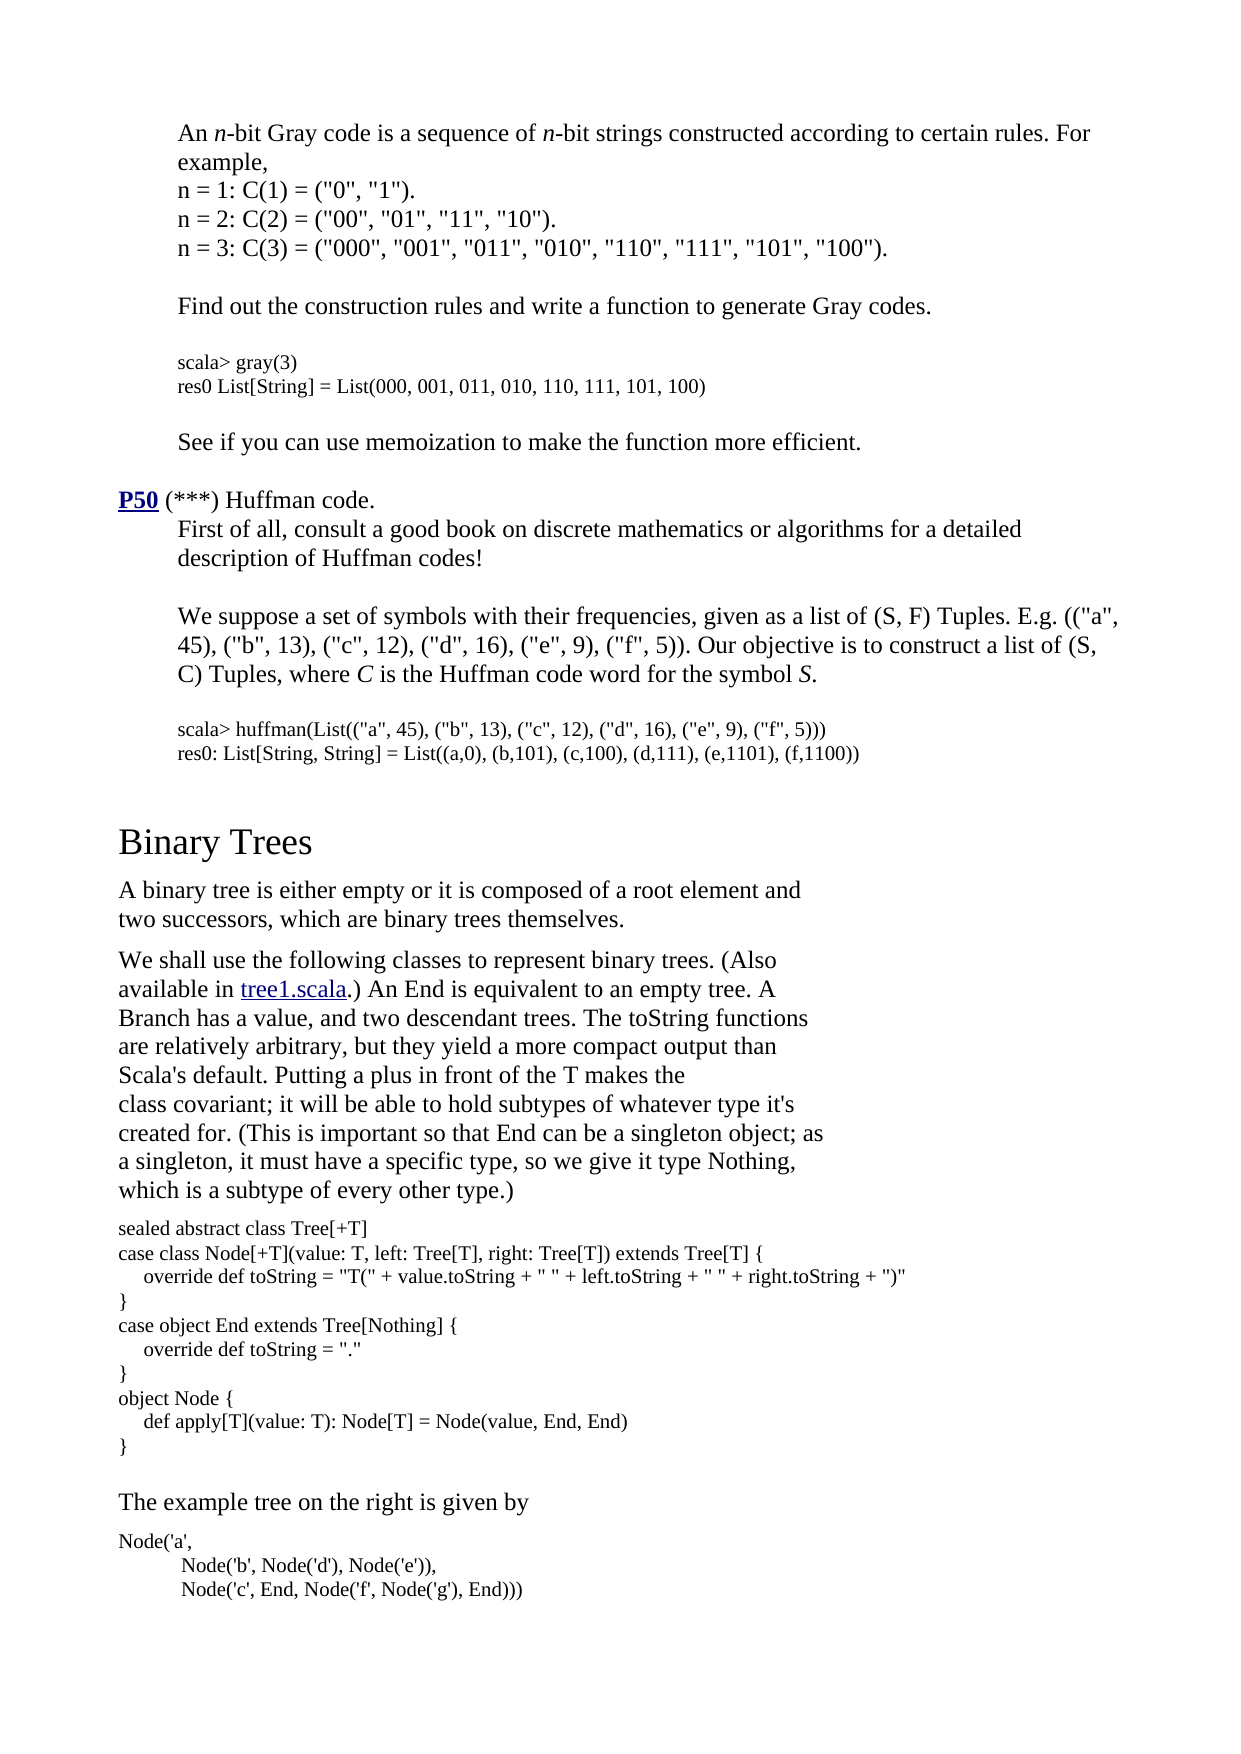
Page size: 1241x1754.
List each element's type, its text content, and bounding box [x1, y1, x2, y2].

subtitle Binary Trees [118, 819, 1122, 863]
text Node('b', Node('d'), Node('e')), [118, 1553, 1122, 1577]
text case class Node[+T](value: T, left: Tree[T], right: Tree[T]) extends Tree[T] { [118, 1240, 1122, 1264]
list Find out the construction rules and write a function to generate Gray codes. [177, 291, 1122, 320]
text We shall use the following classes to represent binary trees. (Also available in tree1.scala.) An End is equivalent to an empty tree. A Branch has a value, and two descendant trees. The toString functions are relatively arbitrary, but they yield a more compact output than Scala's default. Putting a plus in front of the T makes the class covariant; it will be able to hold subtypes of whatever type it's created for. (This is important so that End can be a singleton object; as a singleton, it must have a specific type, so we give it type Nothing, which is a subtype of every other type.) [118, 945, 1122, 1204]
list An n-bit Gray code is a sequence of n-bit strings constructed according to certain rules. For example, n = 1: C(1) = ("0", "1"). n = 2: C(2) = ("00", "01", "11", "10"). n = 3: C(3) = ("000", "001", "011", "010", "110", "111", "101", "100"). [177, 118, 1122, 262]
text scala> huffman(List(("a", 45), ("b", 13), ("c", 12), ("d", 16), ("e", 9), ("f", 5))) [177, 717, 1122, 741]
text object Node { [118, 1385, 1122, 1409]
list We suppose a set of symbols with their frequencies, given as a list of (S, F) Tuples. E.g. (("a", 45), ("b", 13), ("c", 12), ("d", 16), ("e", 9), ("f", 5)). Our objective is to construct a list of (S, C) Tuples, where C is the Huffman code word for the symbol S. [177, 601, 1122, 687]
text A binary tree is either empty or it is composed of a root element and two successors, which are binary trees themselves. [118, 875, 1122, 933]
text } [118, 1289, 1122, 1313]
text sealed abstract class Tree[+T] [118, 1216, 1122, 1240]
text The example tree on the right is given by [118, 1487, 1122, 1516]
text scala> gray(3) [177, 349, 1122, 374]
subtitle P50 (***) Huffman code. [118, 485, 1122, 514]
text res0: List[String, String] = List((a,0), (b,101), (c,100), (d,111), (e,1101), (f,1100)) [177, 741, 1122, 765]
text res0 List[String] = List(000, 001, 011, 010, 110, 111, 101, 100) [177, 374, 1122, 398]
list See if you can use memoization to make the function more efficient. [177, 427, 1122, 456]
text Node('c', End, Node('f', Node('g'), End))) [118, 1577, 1122, 1601]
text case object End extends Tree[Nothing] { [118, 1313, 1122, 1337]
text Node('a', [118, 1529, 1122, 1553]
list First of all, consult a good book on discrete mathematics or algorithms for a detailed description of Huffman codes! [177, 514, 1122, 572]
text def apply[T](value: T): Node[T] = Node(value, End, End) [118, 1409, 1122, 1434]
text override def toString = "T(" + value.toString + " " + left.toString + " " + right.toString + ")" [118, 1264, 1122, 1289]
text } [118, 1361, 1122, 1385]
text override def toString = "." [118, 1337, 1122, 1361]
text } [118, 1434, 1122, 1458]
